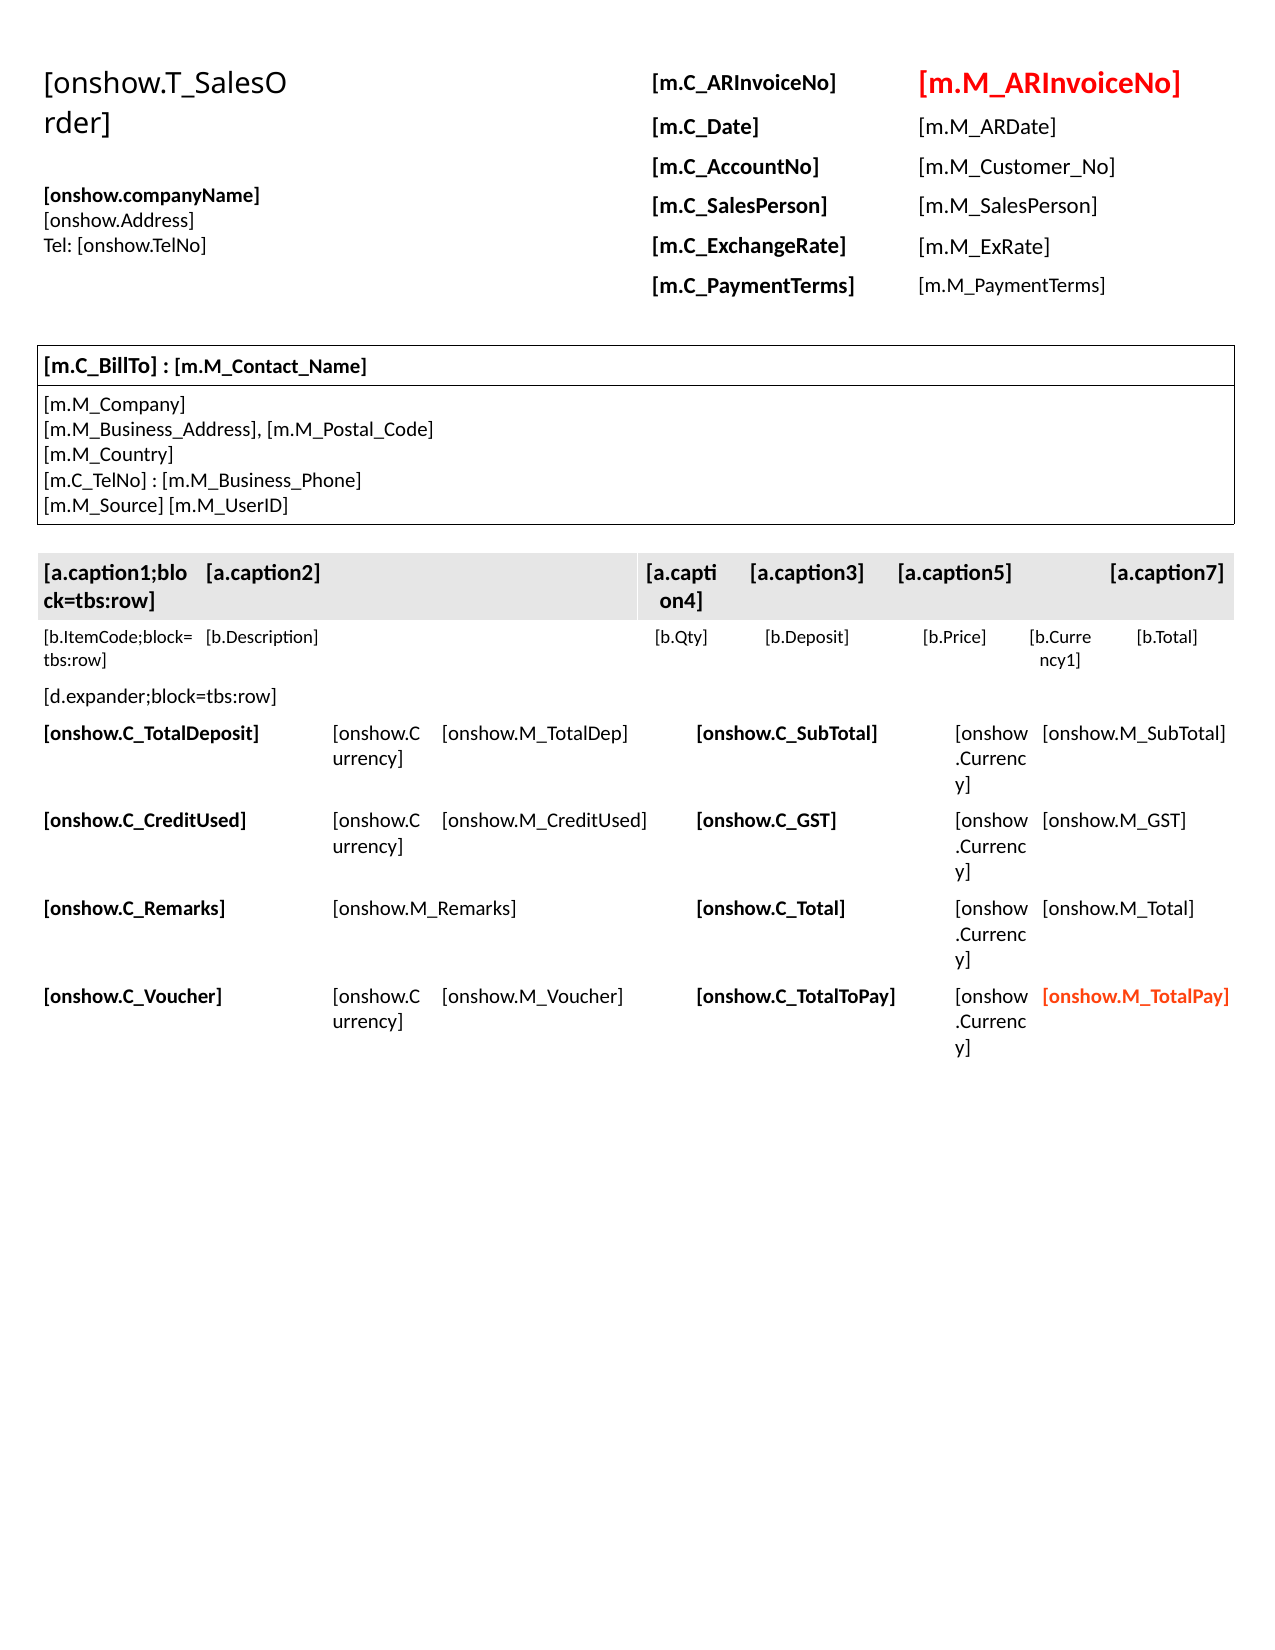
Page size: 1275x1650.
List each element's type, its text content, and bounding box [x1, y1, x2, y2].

table_cell [b.Total] [1100, 620, 1234, 677]
table_cell [m.M_Company] [m.M_Business_Address], [m.M_Postal_Code] [m.M_Country] [m.C_TelNo] : [m.M_Business_Phone] [m.M_Source] [m.M_UserID] [38, 386, 1234, 524]
table_cell [onshow.Currency] [949, 714, 1036, 802]
table_cell [onshow.M_TotalPay] [1036, 977, 1237, 1065]
table_cell [m.C_SalesPerson] [646, 186, 912, 225]
table_cell [onshow.Currency] [326, 977, 436, 1065]
table_cell [m.M_SalesPerson] [913, 186, 1235, 225]
table_cell [onshow.C_CreditUsed] [38, 802, 326, 889]
table_header [a.caption1;block=tbs:row] [38, 553, 200, 620]
table_header [a.caption2] [200, 553, 637, 620]
table_cell [onshow.M_TotalDep] [436, 714, 690, 802]
table_cell [onshow.Currency] [326, 802, 436, 889]
table_cell [onshow.Currency] [949, 890, 1036, 977]
table_cell [m.C_AccountNo] [646, 146, 912, 186]
table_cell [onshow.M_Voucher] [436, 977, 690, 1065]
table_cell [m.M_ExRate] [m.M_PaymentTerms] [913, 225, 1235, 317]
table_cell [onshow.C_Voucher] [38, 977, 326, 1065]
table_cell [onshow.C_Remarks] [38, 890, 326, 977]
table_cell [onshow.M_GST] [1036, 802, 1237, 889]
table_cell [b.Description] [200, 620, 637, 677]
table_header [a.caption3] [725, 553, 889, 620]
table_cell [m.C_Date] [646, 107, 912, 146]
table_header [a.caption5] [889, 553, 1020, 620]
table_header [1020, 553, 1100, 620]
table_cell [onshow.C_Total] [690, 890, 949, 977]
table_cell [m.M_Customer_No] [913, 146, 1235, 186]
table_cell [m.M_ARDate] [913, 107, 1235, 146]
table_cell [onshow.M_CreditUsed] [436, 802, 690, 889]
table_cell [onshow.Currency] [949, 977, 1036, 1065]
table_cell [m.C_ExchangeRate] [m.C_PaymentTerms] [646, 225, 912, 317]
table_cell [onshow.Currency] [326, 714, 436, 802]
table_cell [b.Deposit] [725, 620, 889, 677]
table_cell [onshow.C_TotalToPay] [690, 977, 949, 1065]
table_cell [onshow.Currency] [949, 802, 1036, 889]
table_header [300, 57, 646, 317]
table_cell [b.Currency1] [1020, 620, 1100, 677]
table_cell [onshow.C_TotalDeposit] [38, 714, 326, 802]
table_cell [onshow.C_GST] [690, 802, 949, 889]
table_cell [onshow.M_SubTotal] [1036, 714, 1237, 802]
table_header [a.caption4] [638, 553, 725, 620]
table_header [d.expander;block=tbs:row] [38, 677, 1237, 714]
table_header [a.caption7] [1100, 553, 1234, 620]
table_cell [b.Price] [889, 620, 1020, 677]
table_header [m.C_ARInvoiceNo] [646, 57, 912, 107]
table_cell [b.Qty] [638, 620, 725, 677]
table_cell [onshow.M_Remarks] [326, 890, 690, 977]
table_header [onshow.T_SalesOrder] [onshow.companyName] [onshow.Address] Tel: [onshow.TelNo] [38, 57, 300, 317]
table_cell [onshow.C_SubTotal] [690, 714, 949, 802]
table_header [m.M_ARInvoiceNo] [913, 57, 1235, 107]
table_cell [b.ItemCode;block=tbs:row] [38, 620, 200, 677]
table_cell [onshow.M_Total] [1036, 890, 1237, 977]
table_header [m.C_BillTo] : [m.M_Contact_Name] [38, 346, 1234, 385]
